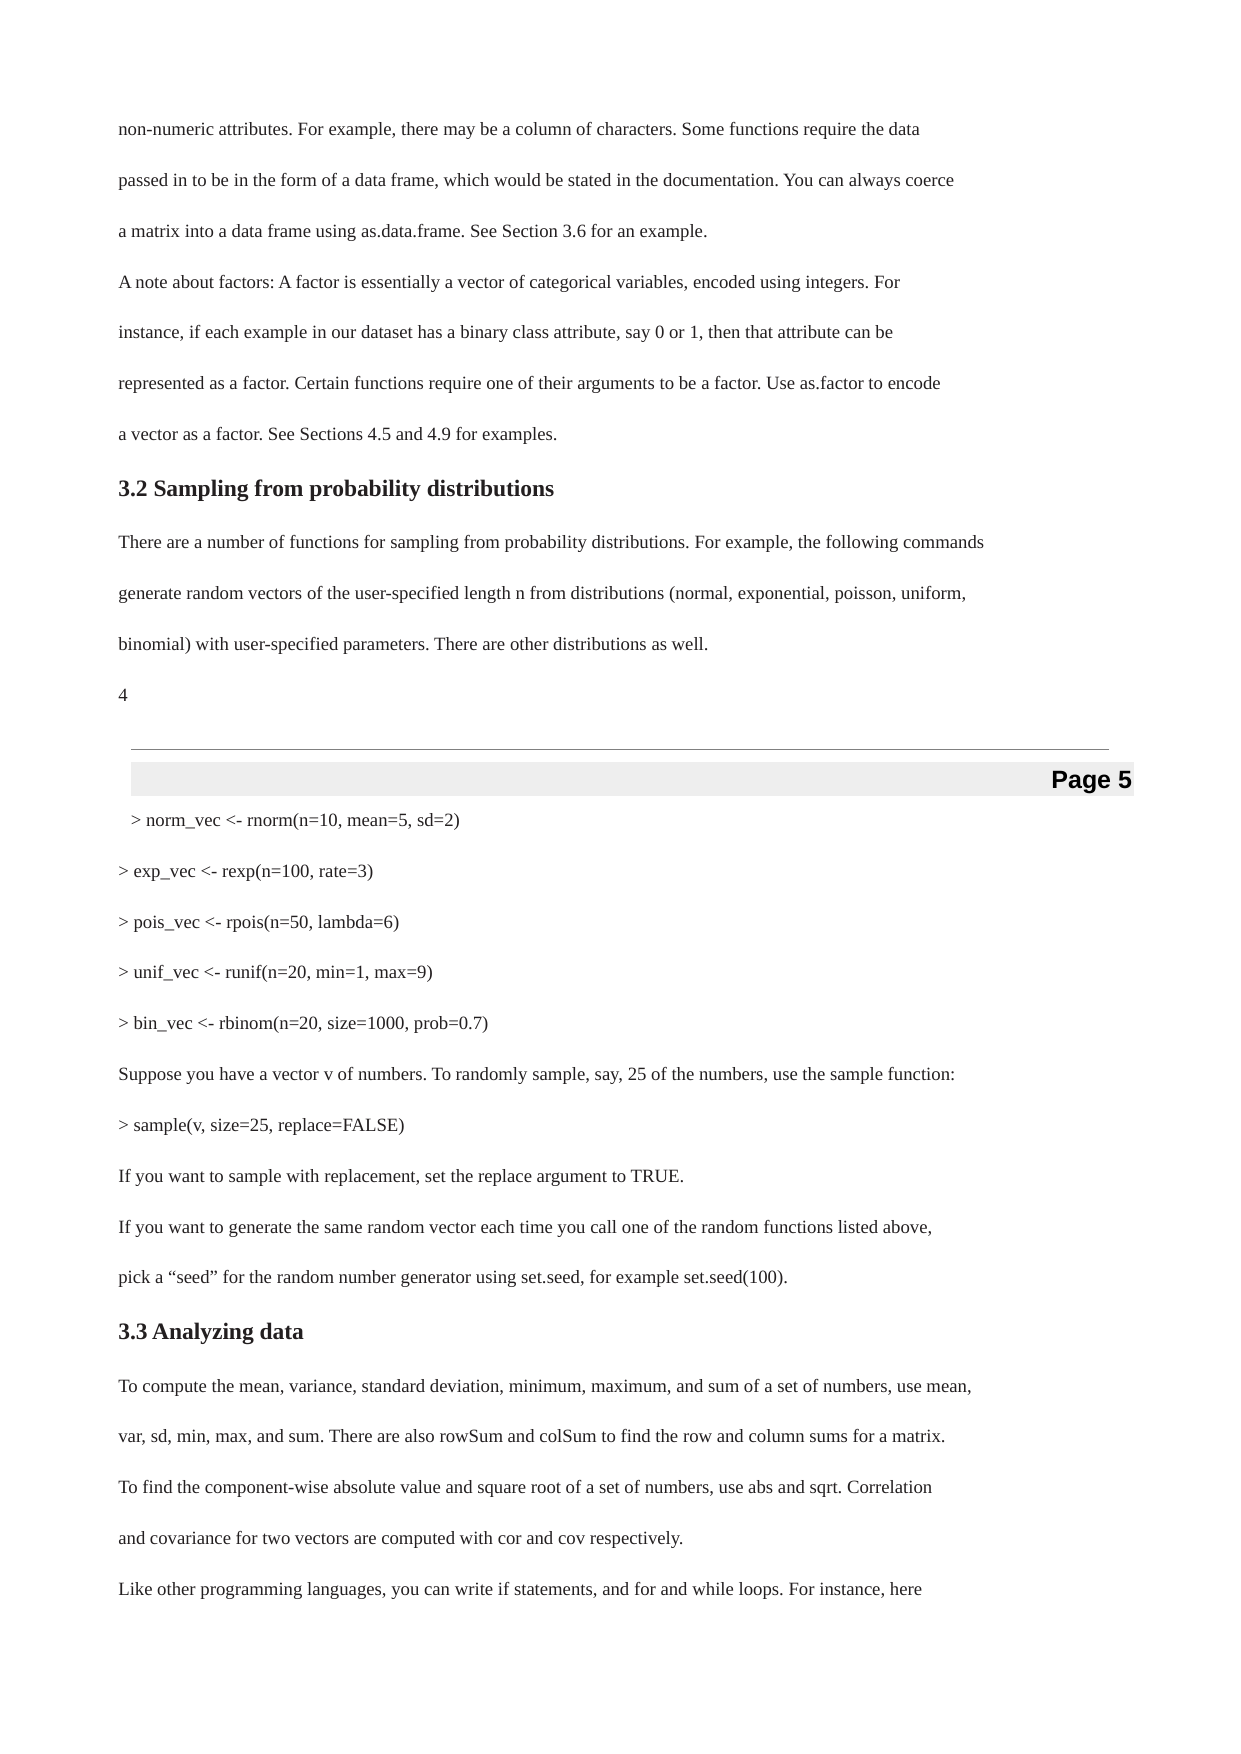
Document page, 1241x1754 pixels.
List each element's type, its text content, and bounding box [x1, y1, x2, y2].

text To find the component-wise absolute value and square root of a set of numbers, use abs and sqrt. Correlation [118, 1476, 1122, 1498]
text represented as a factor. Certain functions require one of their arguments to be a factor. Use as.factor to encode [118, 372, 1122, 394]
text 3.3 Analyzing data [118, 1317, 1122, 1344]
text 4 [118, 684, 1122, 705]
text > pois_vec <- rpois(n=50, lambda=6) [118, 911, 1122, 932]
text If you want to generate the same random vector each time you call one of the random functions listed above, [118, 1216, 1122, 1237]
text instance, if each example in our dataset has a binary class attribute, say 0 or 1, then that attribute can be [118, 321, 1122, 343]
text pick a “seed” for the random number generator using set.seed, for example set.seed(100). [118, 1266, 1122, 1288]
text To compute the mean, variance, standard deviation, minimum, maximum, and sum of a set of numbers, use mean, [118, 1374, 1122, 1396]
text a vector as a factor. See Sections 4.5 and 4.9 for examples. [118, 423, 1122, 445]
text If you want to sample with replacement, set the replace argument to TRUE. [118, 1165, 1122, 1186]
table_header Page 5 [131, 762, 1134, 796]
text 3.2 Sampling from probability distributions [118, 474, 1122, 501]
text var, sd, min, max, and sum. There are also rowSum and colSum to find the row and column sums for a matrix. [118, 1425, 1122, 1447]
text passed in to be in the form of a data frame, which would be stated in the documentation. You can always coerce [118, 169, 1122, 191]
text > sample(v, size=25, replace=FALSE) [118, 1114, 1122, 1135]
text There are a number of functions for sampling from probability distributions. For example, the following commands [118, 531, 1122, 553]
text binomial) with user-specified parameters. There are other distributions as well. [118, 633, 1122, 654]
text > norm_vec <- rnorm(n=10, mean=5, sd=2) [131, 809, 1109, 830]
text non-numeric attributes. For example, there may be a column of characters. Some functions require the data [118, 118, 1122, 140]
text A note about factors: A factor is essentially a vector of categorical variables, encoded using integers. For [118, 271, 1122, 292]
text generate random vectors of the user-specified length n from distributions (normal, exponential, poisson, uniform, [118, 582, 1122, 604]
text > exp_vec <- rexp(n=100, rate=3) [118, 860, 1122, 881]
text > bin_vec <- rbinom(n=20, size=1000, prob=0.7) [118, 1012, 1122, 1034]
text and covariance for two vectors are computed with cor and cov respectively. [118, 1527, 1122, 1548]
text Like other programming languages, you can write if statements, and for and while loops. For instance, here [118, 1578, 1122, 1599]
text Suppose you have a vector v of numbers. To randomly sample, say, 25 of the numbers, use the sample function: [118, 1063, 1122, 1084]
text a matrix into a data frame using as.data.frame. See Section 3.6 for an example. [118, 220, 1122, 241]
text > unif_vec <- runif(n=20, min=1, max=9) [118, 961, 1122, 983]
